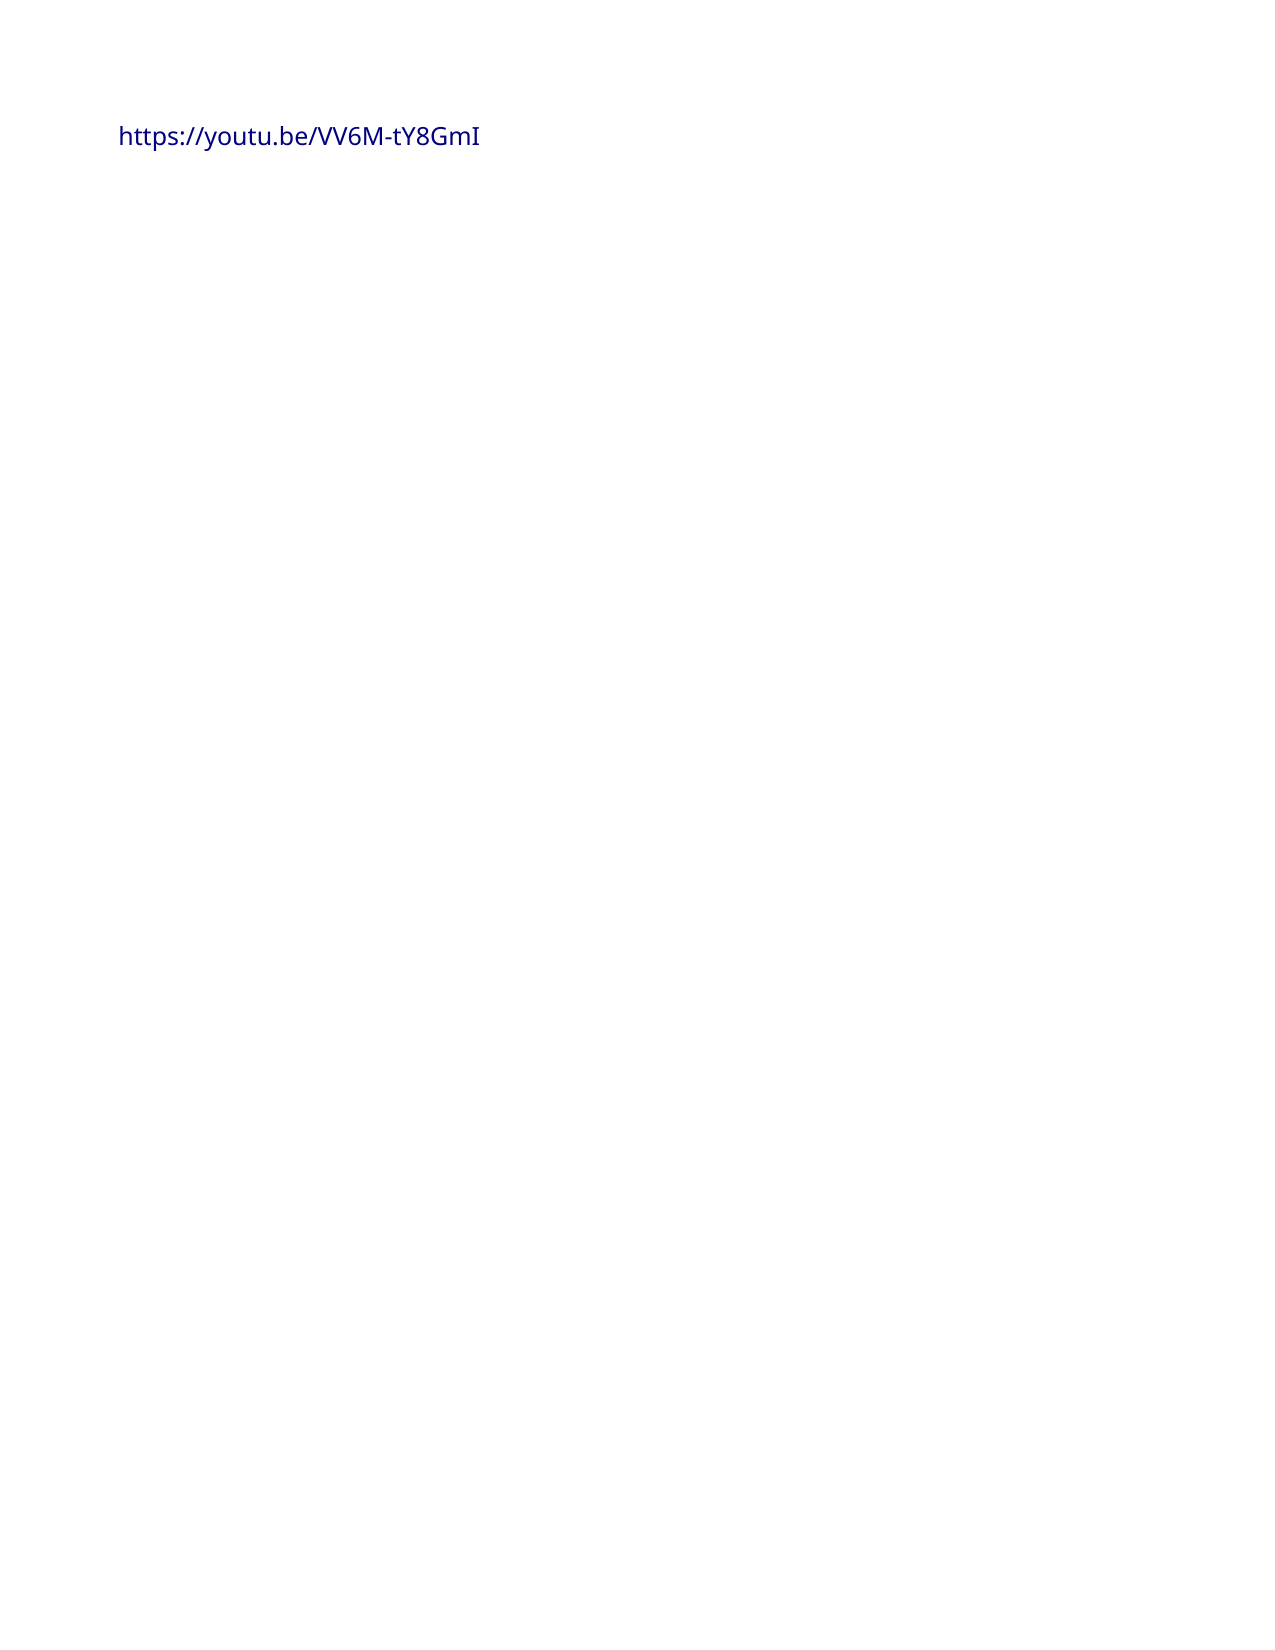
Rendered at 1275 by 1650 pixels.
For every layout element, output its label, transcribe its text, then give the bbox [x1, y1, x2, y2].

text https://youtu.be/VV6M-tY8GmI [118, 118, 1157, 152]
